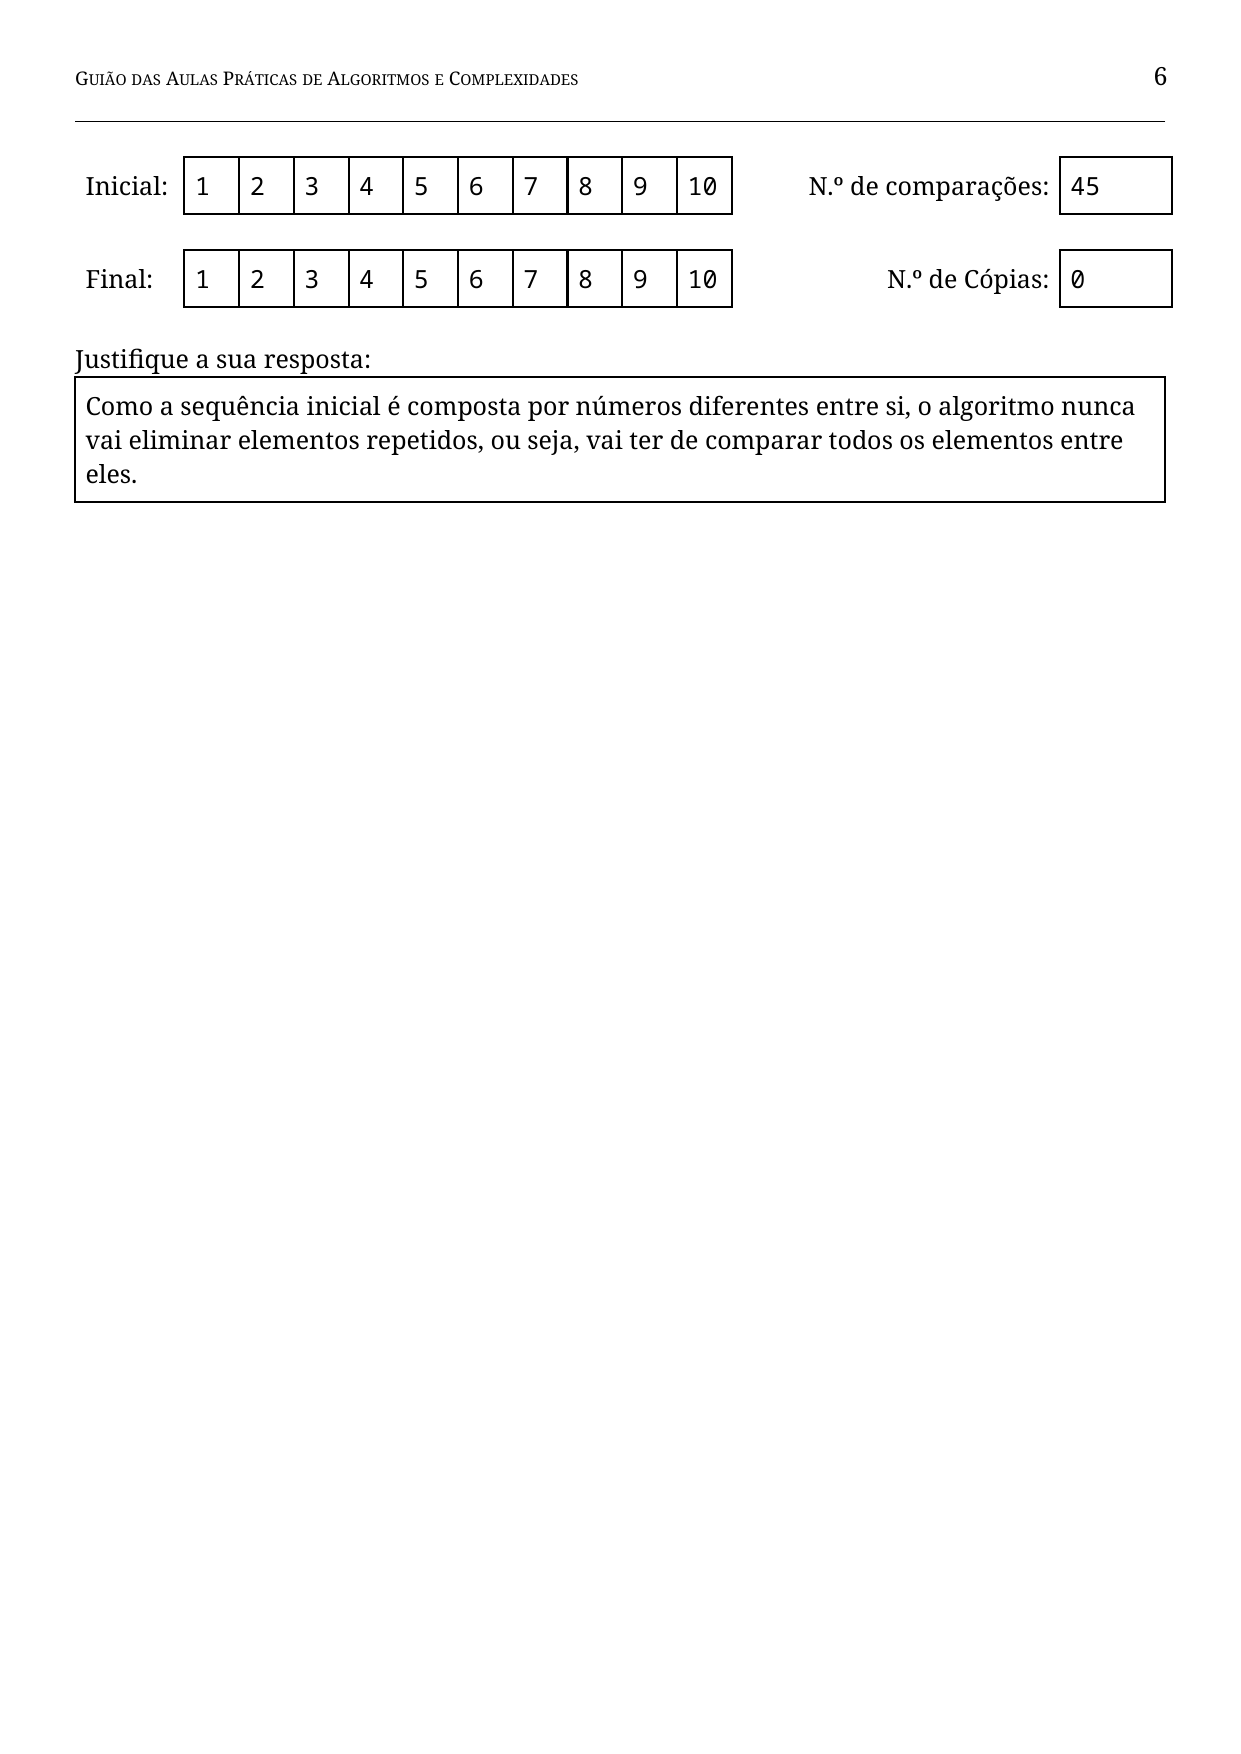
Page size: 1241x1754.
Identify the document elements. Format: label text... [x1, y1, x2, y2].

table_header 3 [295, 251, 348, 306]
table_header Final: [75, 249, 183, 306]
table_header Como a sequência inicial é composta por números diferentes entre si, o algoritmo nunca vai eliminar elementos repetidos, ou seja, vai ter de comparar todos os elementos entre eles. [76, 378, 1164, 501]
table_header 1 [185, 158, 238, 213]
table_header 6 [459, 158, 512, 213]
table_header 7 [514, 158, 566, 213]
table_header 3 [295, 158, 348, 213]
table_header Inicial: [75, 156, 183, 213]
table_header 9 [623, 158, 676, 213]
table_header 4 [350, 251, 402, 306]
table_header 9 [623, 251, 676, 306]
table_header 1 [185, 251, 238, 306]
table_header 0 [1061, 251, 1171, 306]
table_header 10 [678, 158, 731, 213]
table_header [733, 156, 786, 213]
table_header N.º de comparações: [786, 156, 1059, 213]
table_header 10 [678, 251, 731, 306]
table_header 5 [404, 158, 457, 213]
table_header N.º de Cópias: [786, 249, 1059, 306]
table_header [733, 249, 786, 306]
table_header 7 [514, 251, 566, 306]
text Justifique a sua resposta: [75, 342, 1165, 376]
table_header 4 [350, 158, 402, 213]
table_header 8 [569, 251, 621, 306]
table_header 8 [569, 158, 621, 213]
table_header 2 [240, 158, 293, 213]
table_header 6 [459, 251, 512, 306]
table_header 2 [240, 251, 293, 306]
table_header 5 [404, 251, 457, 306]
table_header 45 [1061, 158, 1171, 213]
